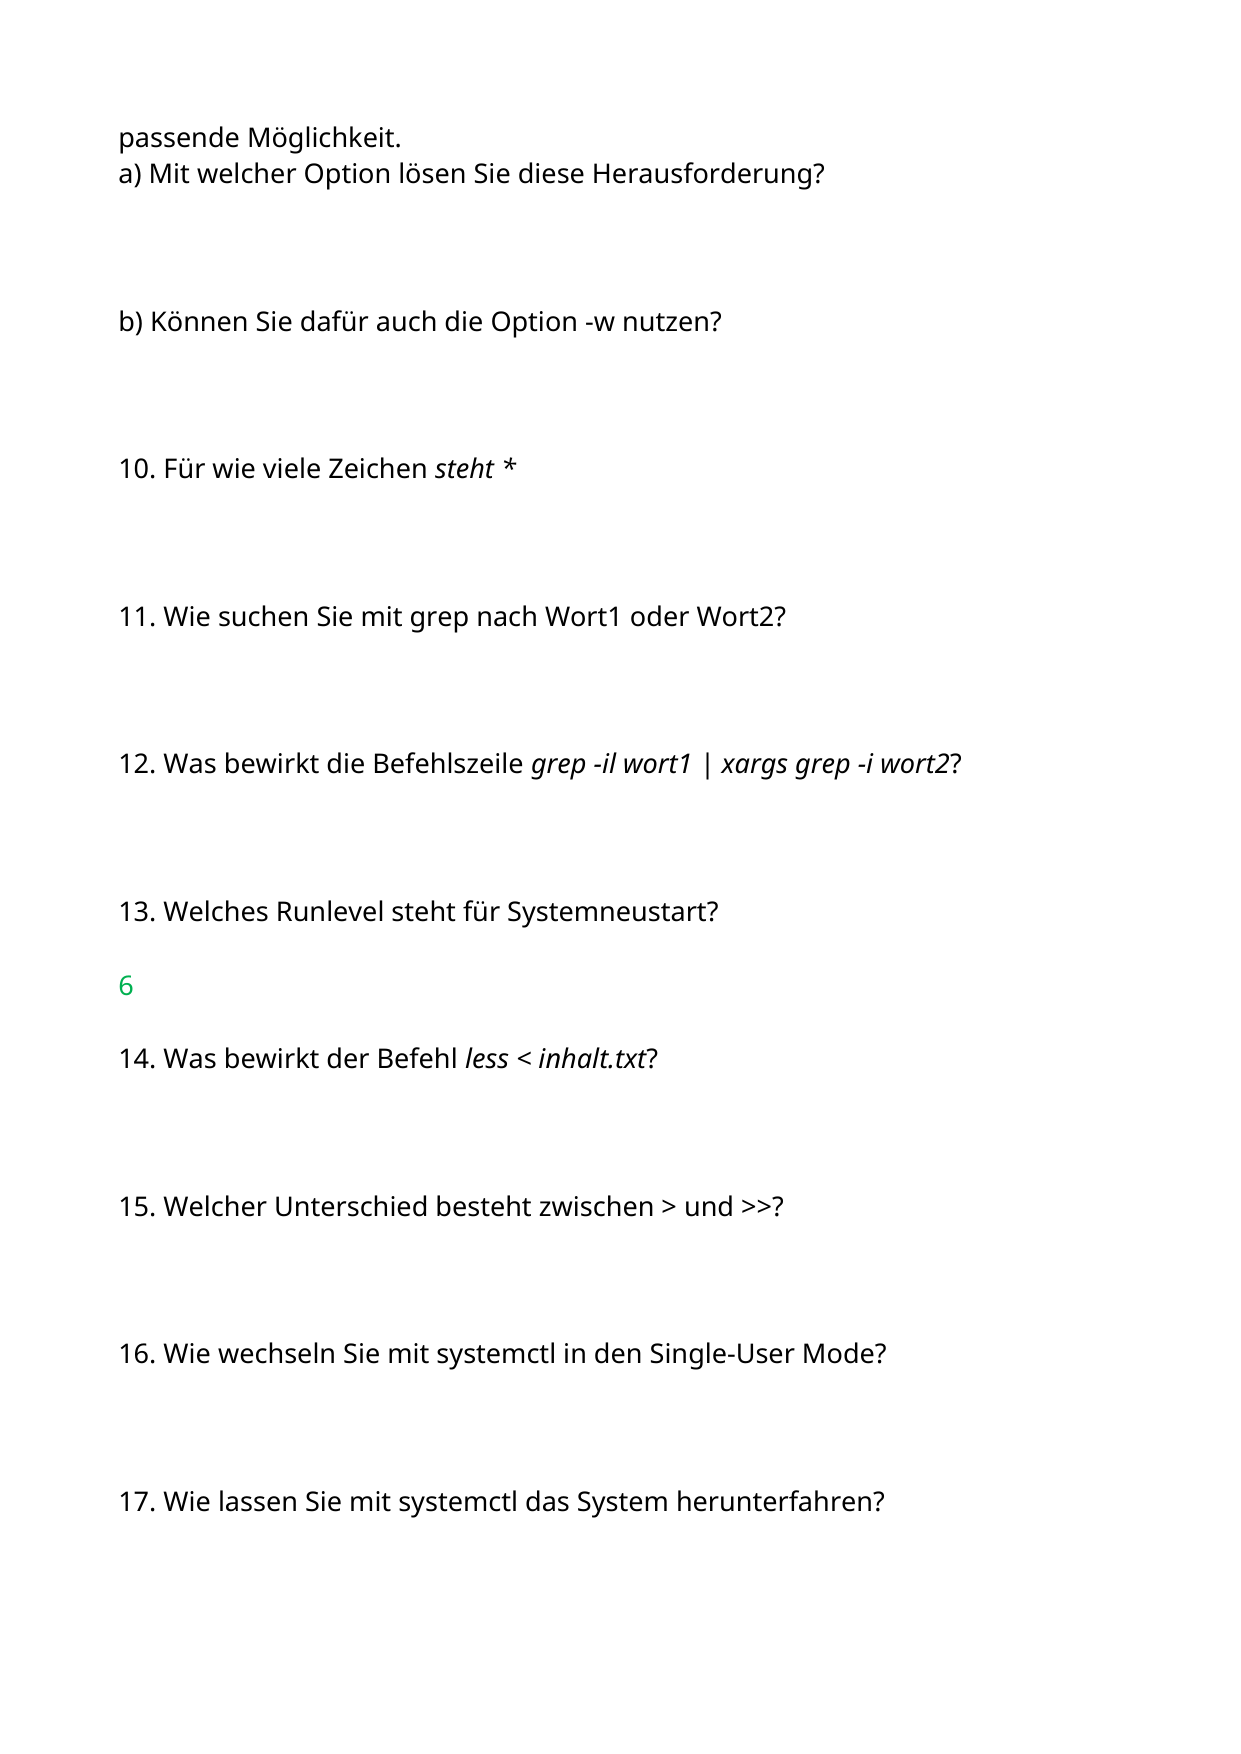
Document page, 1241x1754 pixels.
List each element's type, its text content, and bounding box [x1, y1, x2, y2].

text [118, 1575, 1122, 1612]
text passende Möglichkeit. a) Mit welcher Option lösen Sie diese Herausforderung? b) Können Sie dafür auch die Option -w nutzen? 10. Für wie viele Zeichen steht * 11. Wie suchen Sie mit grep nach Wort1 oder Wort2? 12. Was bewirkt die Befehlszeile grep -il wort1 | xargs grep -i wort2? 13. Welches Runlevel steht für Systemneustart? 6 14. Was bewirkt der Befehl less < inhalt.txt? 15. Welcher Unterschied besteht zwischen > und >>? 16. Wie wechseln Sie mit systemctl in den Single-User Mode? 17. Wie lassen Sie mit systemctl das System herunterfahren? [118, 118, 1122, 1547]
